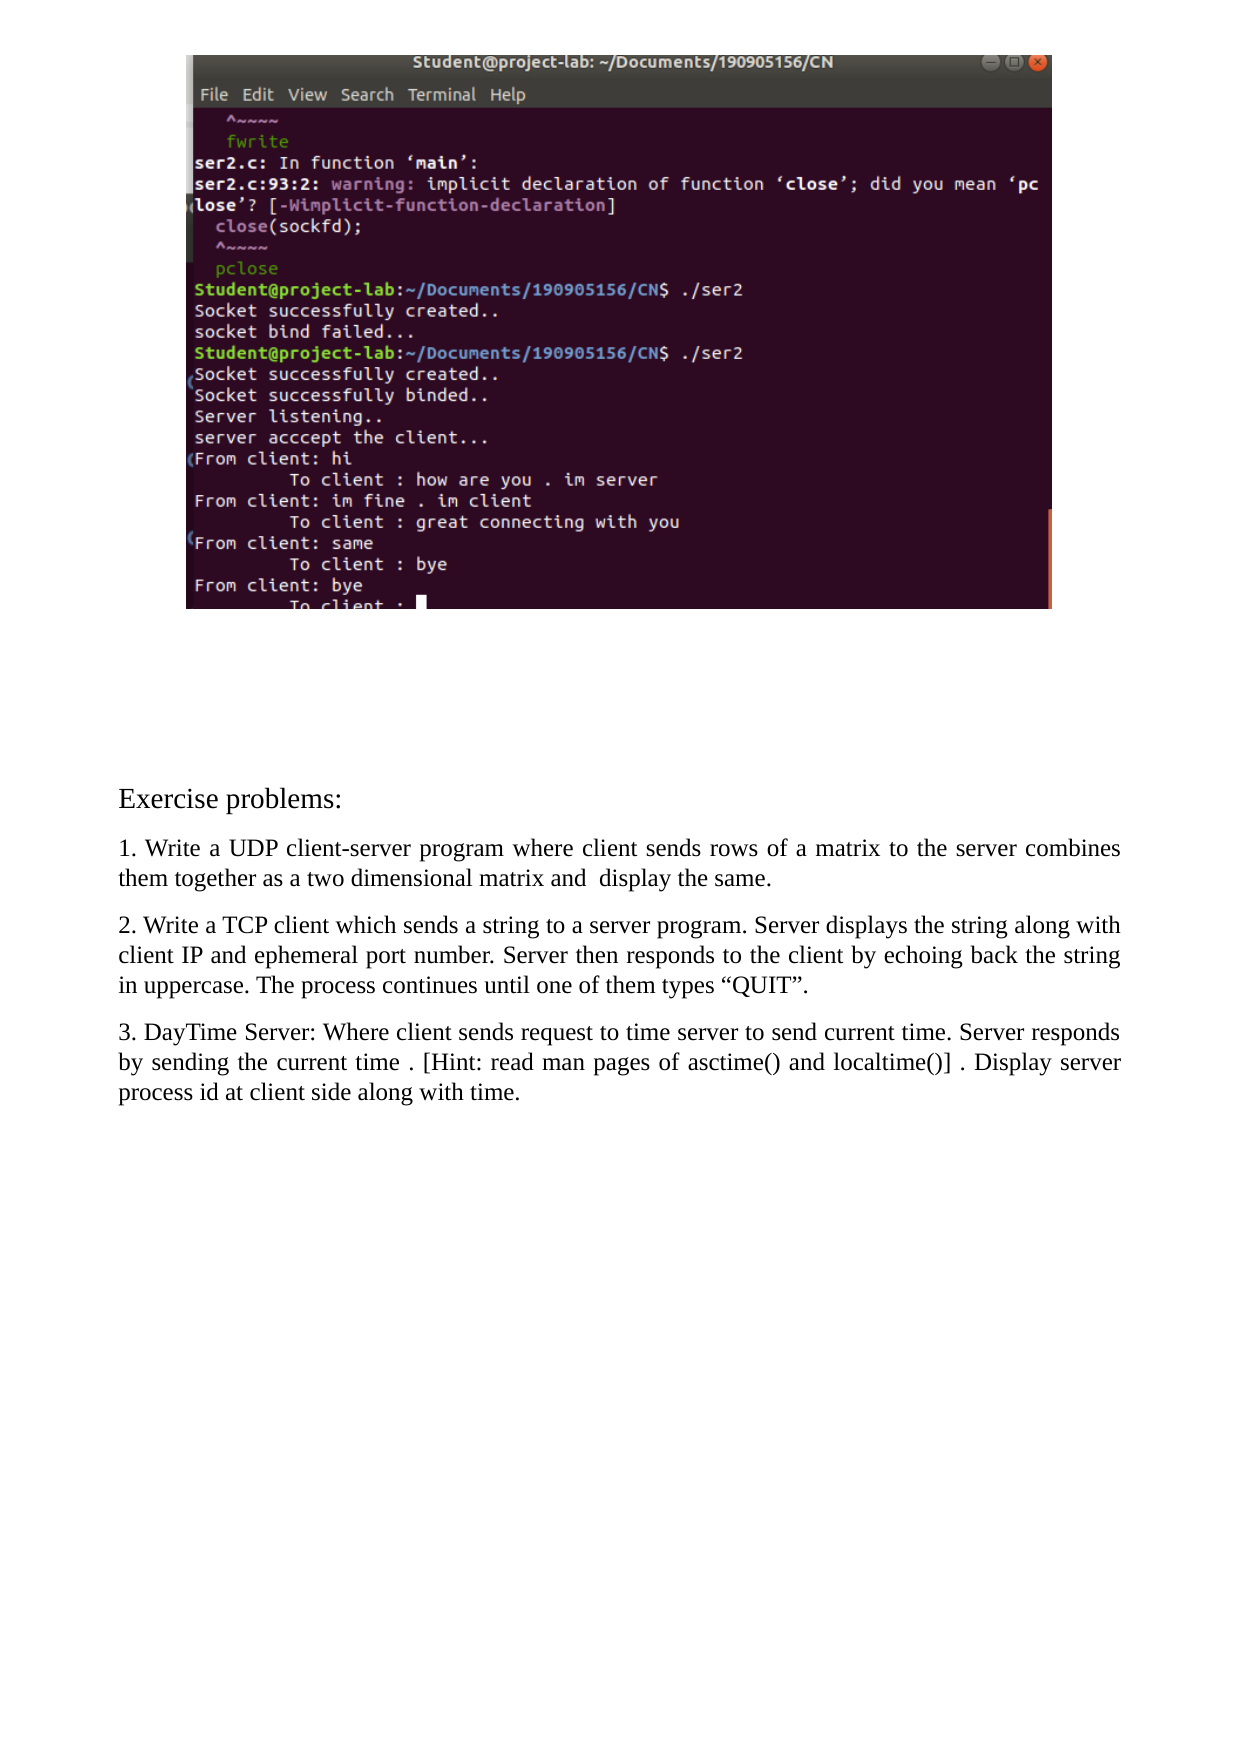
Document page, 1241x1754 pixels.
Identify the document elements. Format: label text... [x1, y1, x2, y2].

text 1. Write a UDP client-server program where client sends rows of a matrix to the server combines them together as a two dimensional matrix and display the same. [118, 833, 1122, 892]
picture [186, 55, 1052, 609]
text 3. DayTime Server: Where client sends request to time server to send current time. Server responds by sending the current time . [Hint: read man pages of asctime() and localtime()] . Display server process id at client side along with time. [118, 1017, 1122, 1106]
text Exercise problems: [118, 781, 1122, 815]
text 2. Write a TCP client which sends a string to a server program. Server displays the string along with client IP and ephemeral port number. Server then responds to the client by echoing back the string in uppercase. The process continues until one of them types “QUIT”. [118, 910, 1122, 999]
